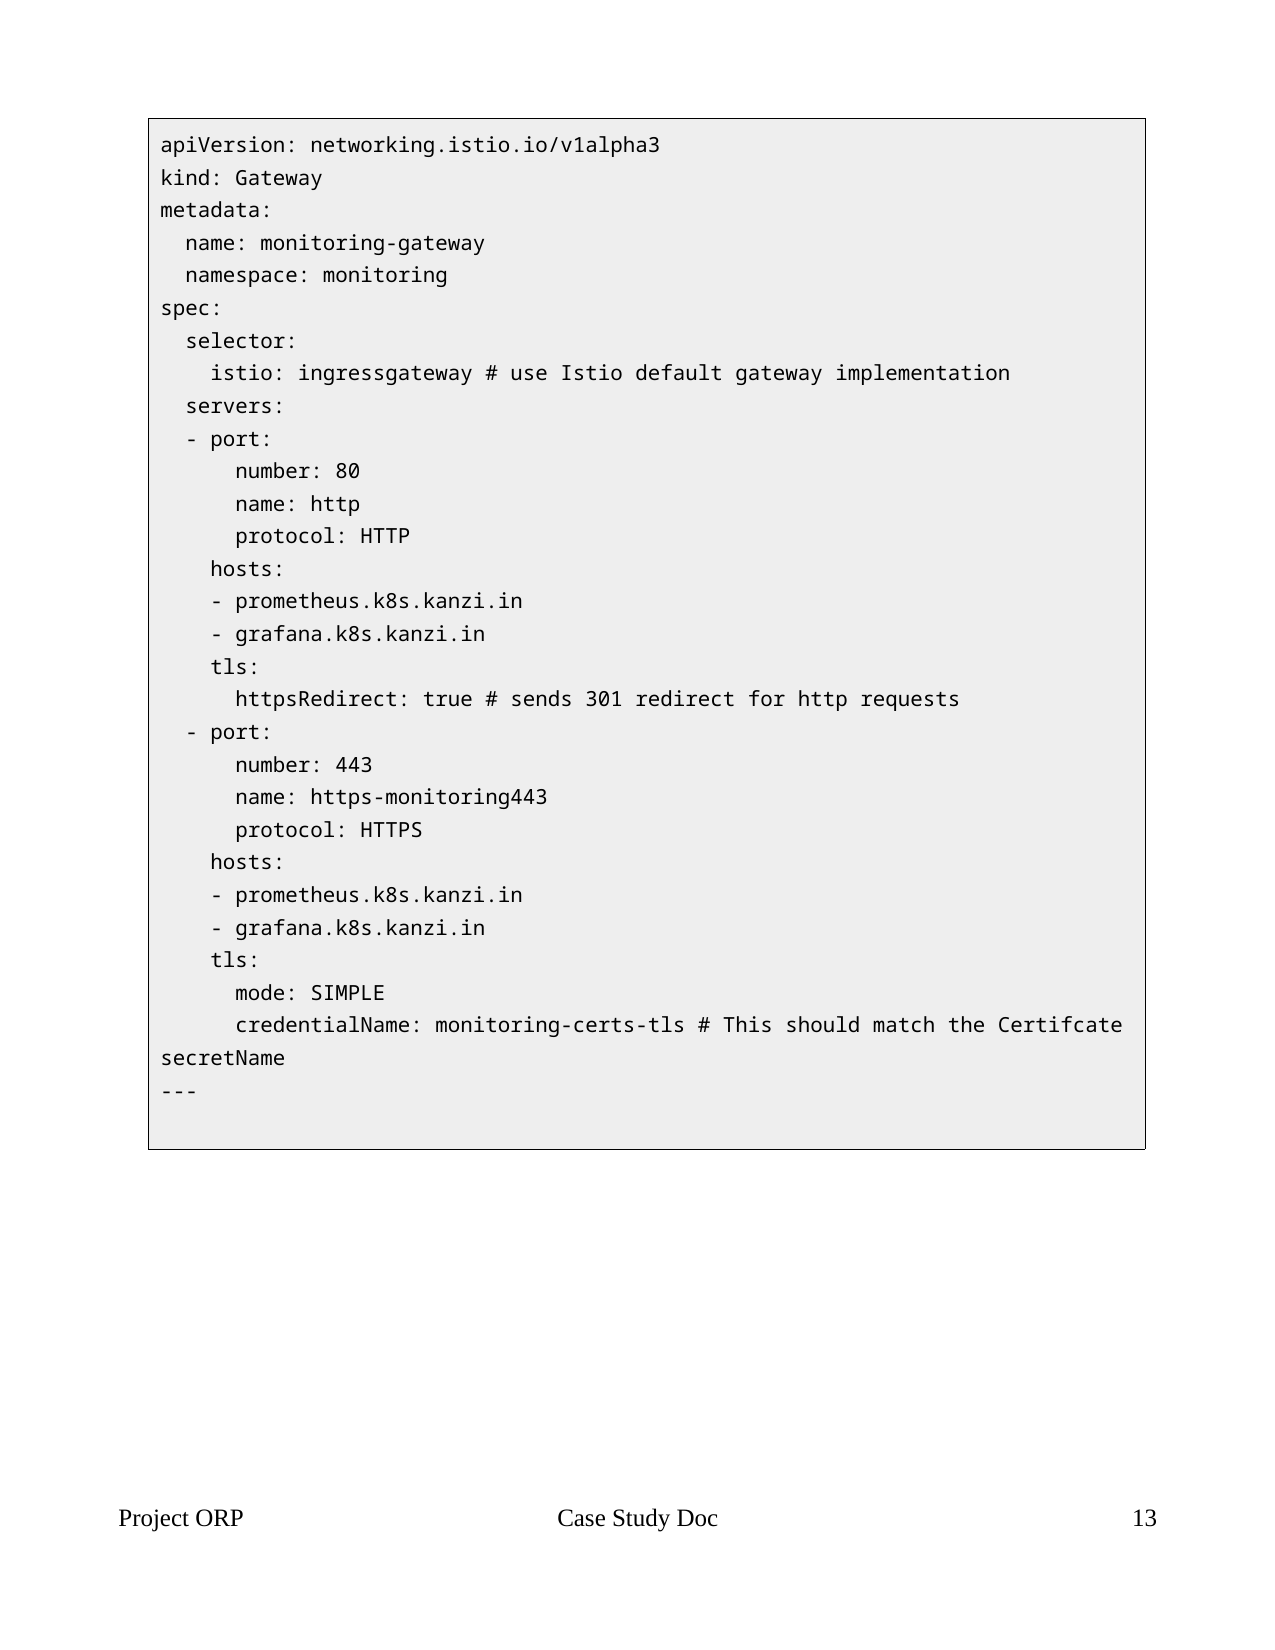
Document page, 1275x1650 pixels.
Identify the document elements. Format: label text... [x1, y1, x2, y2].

text istio: ingressgateway # use Istio default gateway implementation [149, 346, 1145, 379]
text name: monitoring-gateway [149, 216, 1145, 248]
text httpsRedirect: true # sends 301 redirect for http requests [149, 672, 1145, 705]
text kind: Gateway [149, 151, 1145, 183]
text name: http [149, 477, 1145, 509]
text - grafana.k8s.kanzi.in [149, 901, 1145, 933]
text protocol: HTTPS [149, 803, 1145, 835]
text - port: [149, 705, 1145, 738]
text number: 443 [149, 738, 1145, 770]
text mode: SIMPLE [149, 966, 1145, 998]
text selector: [149, 314, 1145, 346]
text hosts: [149, 542, 1145, 574]
text - prometheus.k8s.kanzi.in [149, 574, 1145, 607]
text spec: [149, 281, 1145, 314]
text name: https-monitoring443 [149, 770, 1145, 803]
text - port: [149, 412, 1145, 444]
text apiVersion: networking.istio.io/v1alpha3 [149, 119, 1145, 151]
text - grafana.k8s.kanzi.in [149, 607, 1145, 640]
text tls: [149, 933, 1145, 966]
text hosts: [149, 835, 1145, 868]
text servers: [149, 379, 1145, 412]
text credentialName: monitoring-certs-tls # This should match the Certifcate secretName [149, 998, 1145, 1064]
text protocol: HTTP [149, 509, 1145, 542]
text metadata: [149, 183, 1145, 216]
text --- [149, 1064, 1145, 1096]
text namespace: monitoring [149, 248, 1145, 281]
text tls: [149, 640, 1145, 672]
text - prometheus.k8s.kanzi.in [149, 868, 1145, 901]
text number: 80 [149, 444, 1145, 477]
